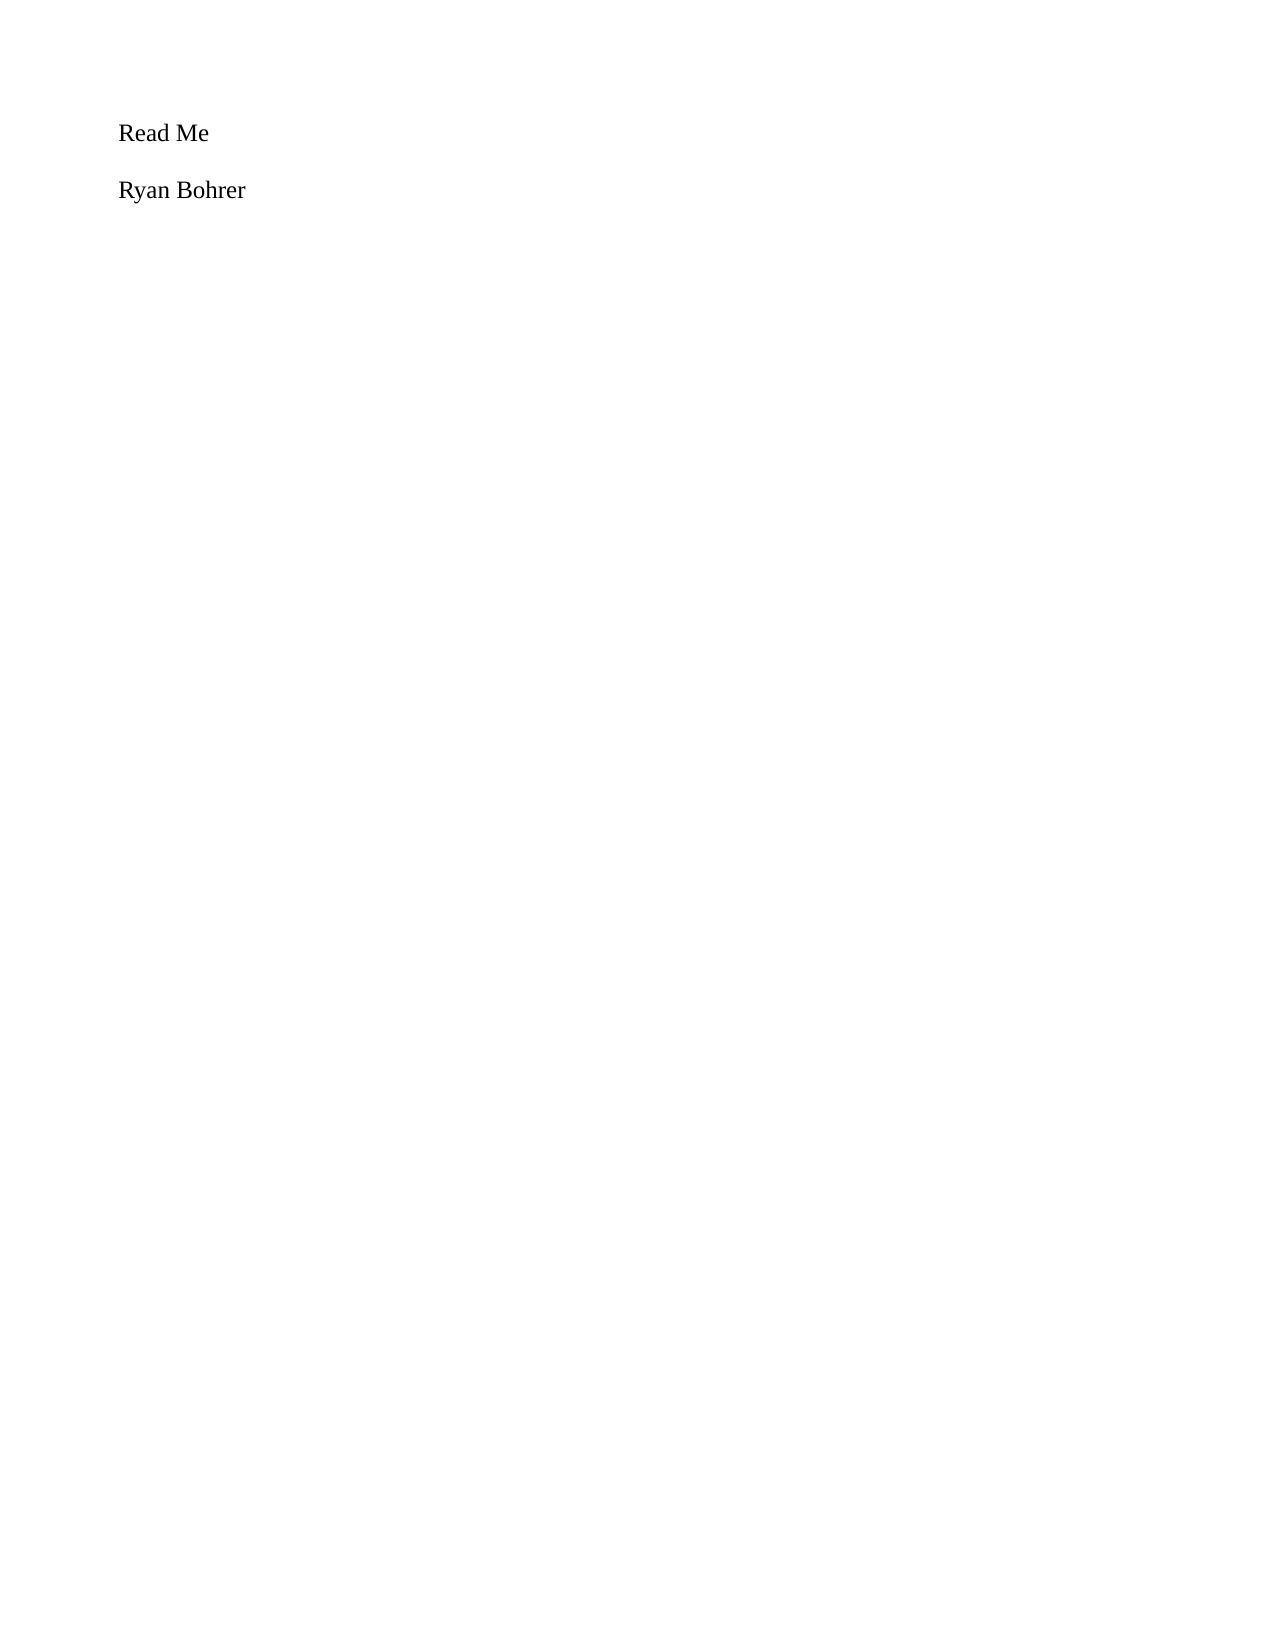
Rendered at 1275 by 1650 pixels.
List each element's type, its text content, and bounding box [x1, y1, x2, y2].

text Ryan Bohrer [118, 176, 1157, 204]
text Read Me [118, 118, 1157, 147]
